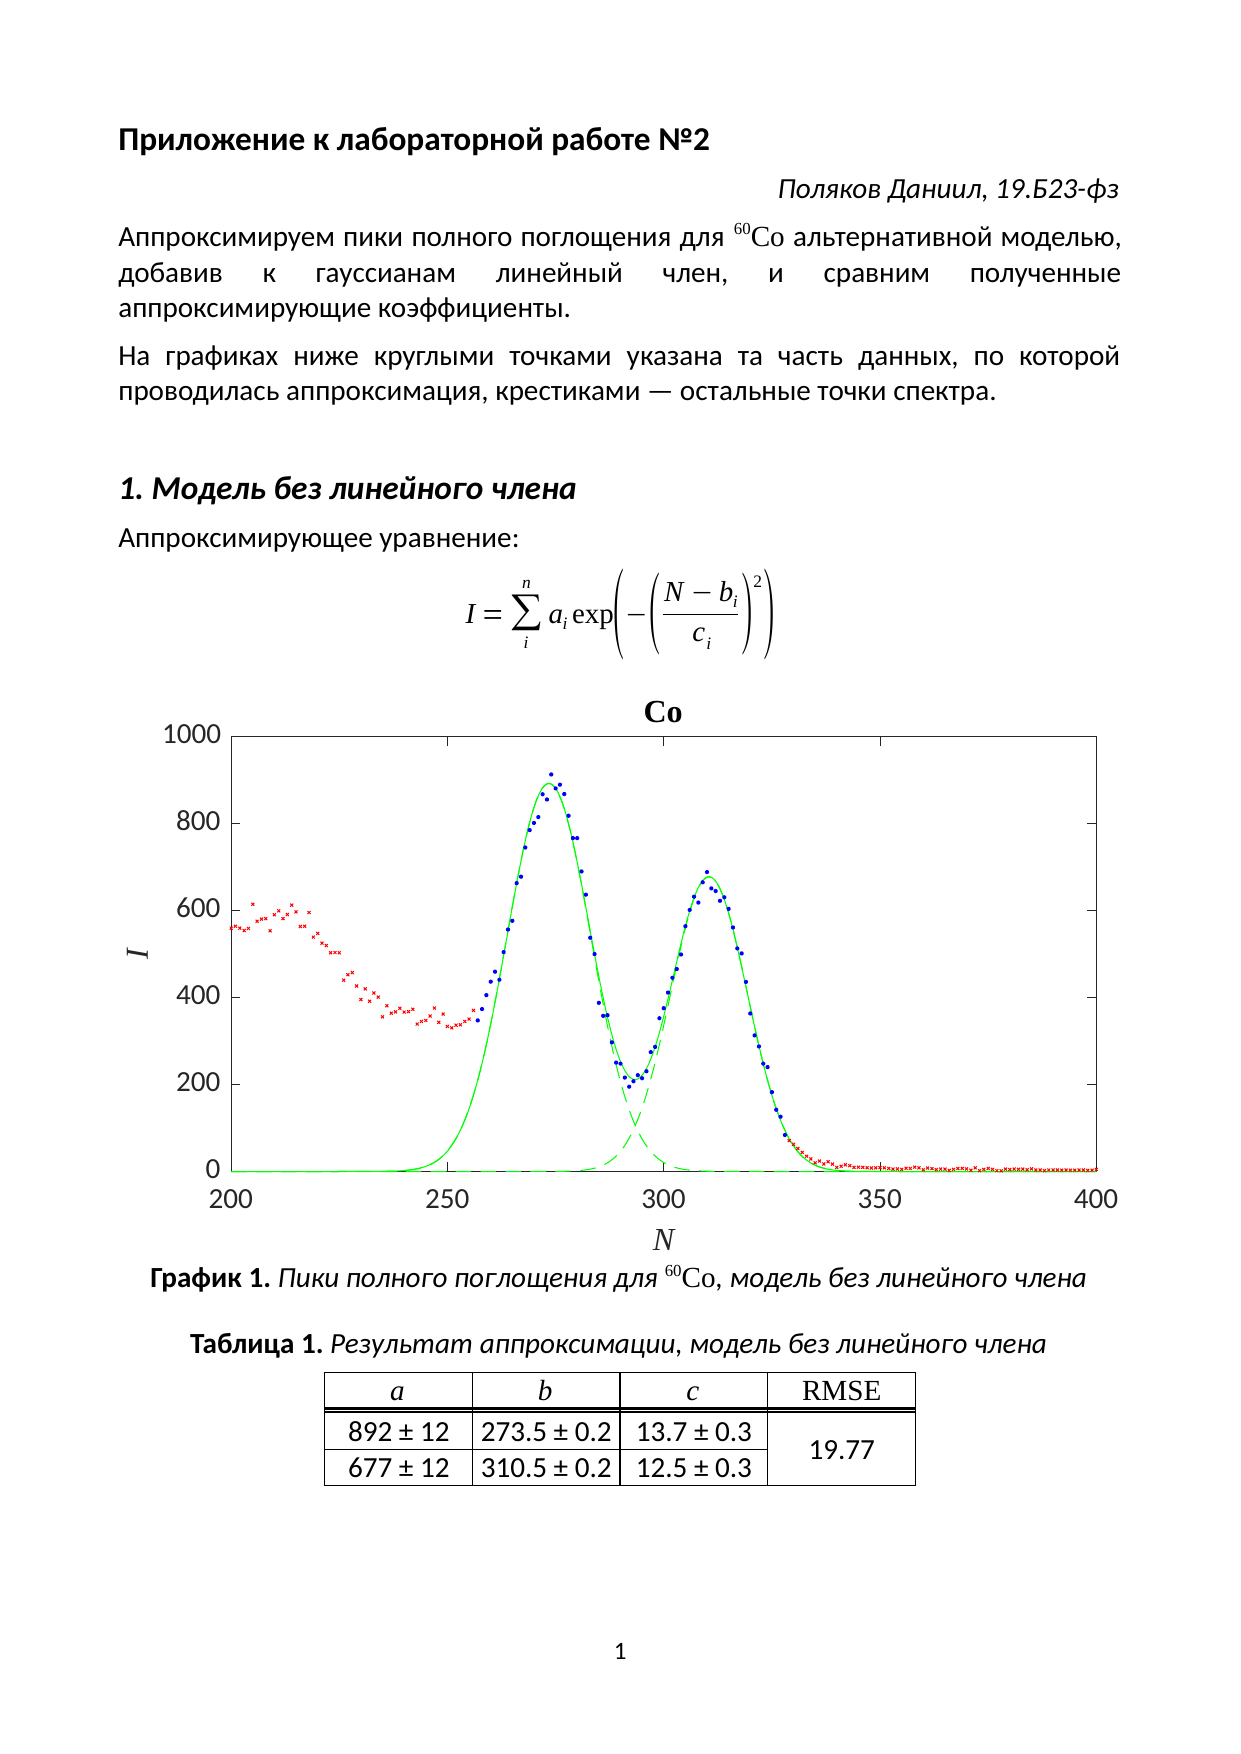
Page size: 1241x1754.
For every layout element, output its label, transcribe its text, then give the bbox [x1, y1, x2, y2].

table_cell 892 ± 12 [325, 1413, 472, 1448]
table_header a [325, 1373, 472, 1407]
text Аппроксимирующее уравнение: [118, 519, 1122, 555]
text Аппроксимируем пики полного поглощения для 60Co альтернативной моделью, добавив к гауссианам линейный член, и сравним полученные аппроксимирующие коэффициенты. [118, 218, 1122, 325]
table_header b [473, 1373, 619, 1407]
subtitle Приложение к лабораторной работе №2 [118, 118, 1122, 159]
text График 1. Пики полного поглощения для 60Co, модель без линейного члена [118, 1259, 1122, 1295]
text Таблица 1. Результат аппроксимации, модель без линейного члена [118, 1325, 1122, 1360]
subtitle Модель без линейного члена [118, 467, 1122, 508]
table_cell 273.5 ± 0.2 [473, 1413, 619, 1448]
table_cell 12.5 ± 0.3 [621, 1450, 767, 1485]
table_header c [621, 1373, 767, 1407]
table_cell 310.5 ± 0.2 [473, 1450, 619, 1485]
table_cell 677 ± 12 [325, 1450, 472, 1485]
text Поляков Даниил, 19.Б23-фз [118, 171, 1122, 206]
table_cell 19.77 [768, 1413, 915, 1485]
table_header RMSE [768, 1373, 915, 1407]
text На графиках ниже круглыми точками указана та часть данных, по которой проводилась аппроксимация, крестиками — остальные точки спектра. [118, 337, 1122, 408]
table_cell 13.7 ± 0.3 [621, 1413, 767, 1448]
